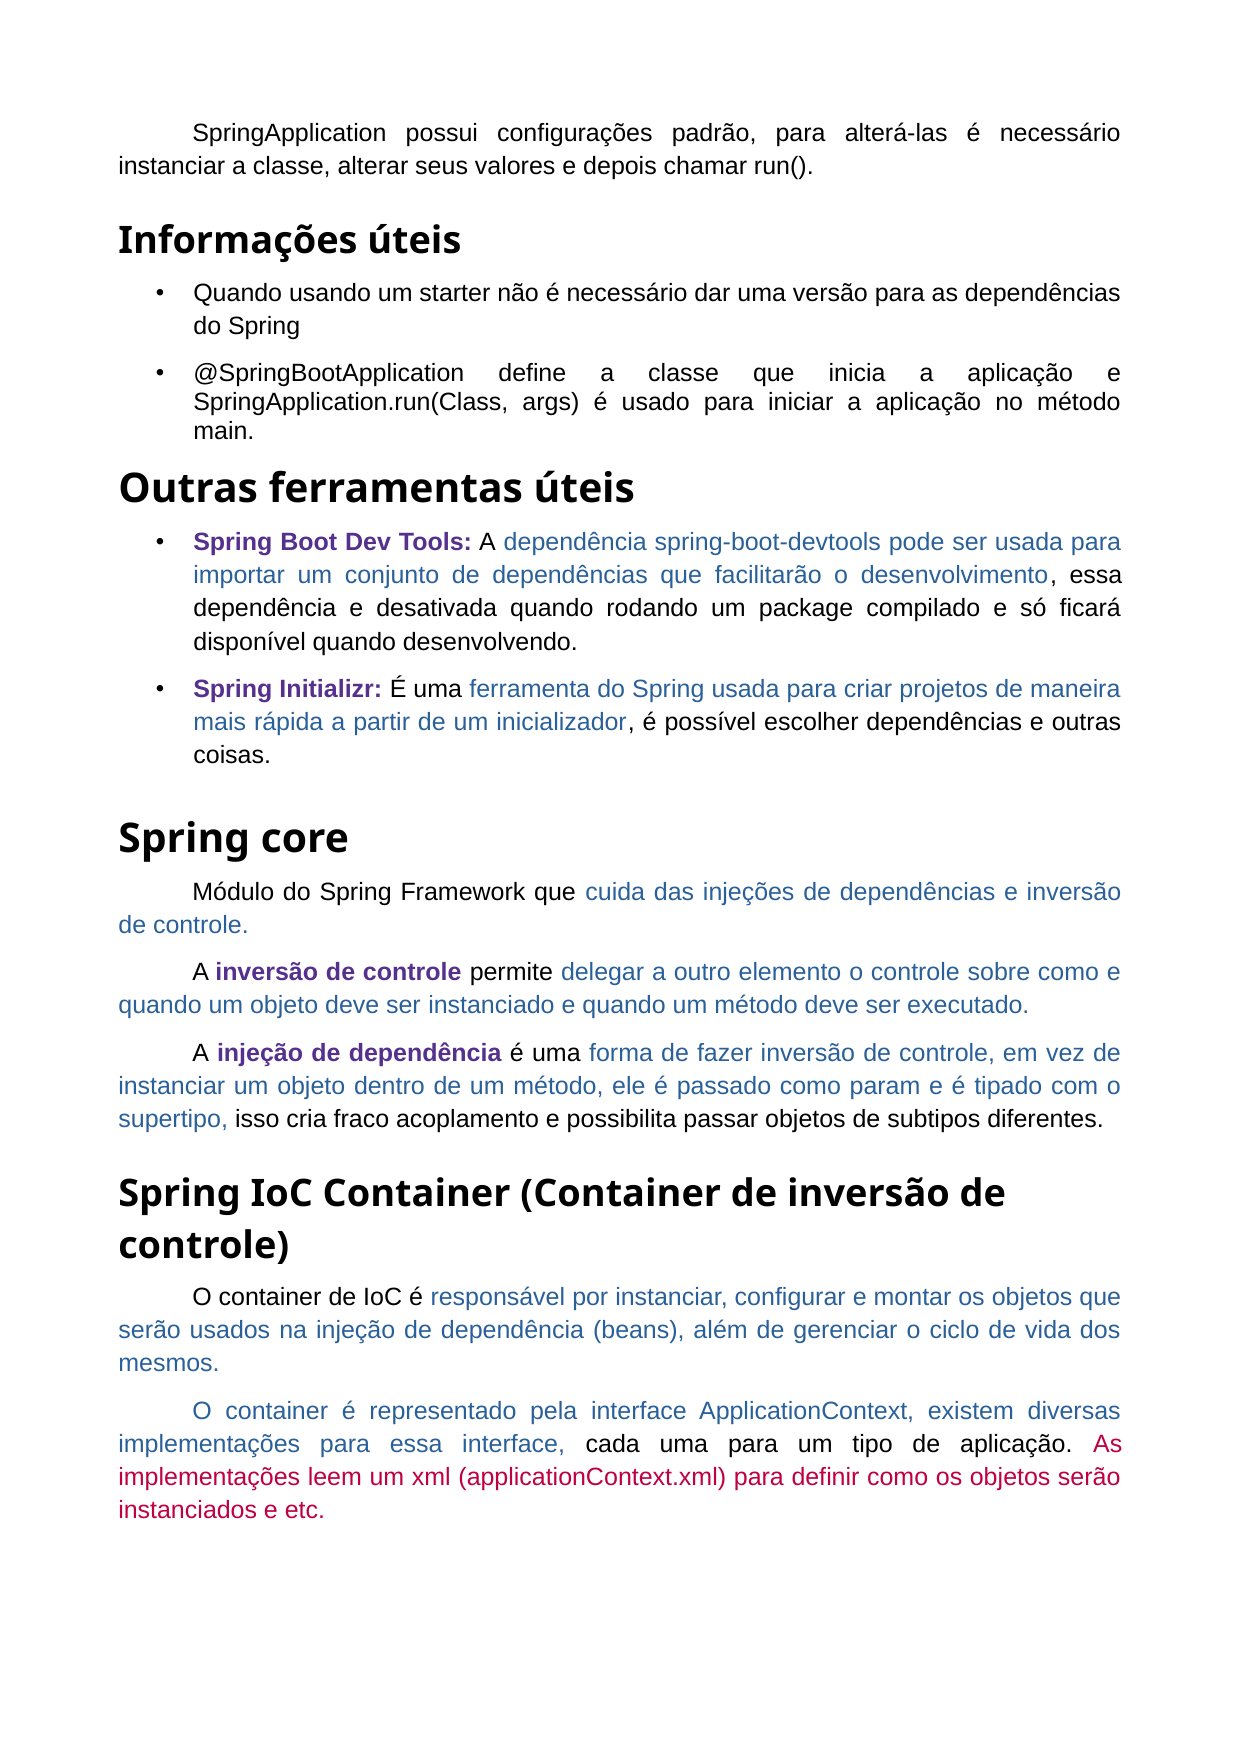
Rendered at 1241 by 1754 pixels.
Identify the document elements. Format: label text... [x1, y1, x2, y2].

text A inversão de controle permite delegar a outro elemento o controle sobre como e quando um objeto deve ser instanciado e quando um método deve ser executado. [118, 957, 1122, 1019]
text SpringApplication possui configurações padrão, para alterá-las é necessário instanciar a classe, alterar seus valores e depois chamar run(). [118, 118, 1122, 180]
list Spring Boot Dev Tools: A dependência spring-boot-devtools pode ser usada para importar um conjunto de dependências que facilitarão o desenvolvimento, essa dependência e desativada quando rodando um package compilado e só ficará disponível quando desenvolvendo. [156, 527, 1122, 655]
text O container é representado pela interface ApplicationContext, existem diversas implementações para essa interface, cada uma para um tipo de aplicação. As implementações leem um xml (applicationContext.xml) para definir como os objetos serão instanciados e etc. [118, 1396, 1122, 1523]
list Spring Initializr: É uma ferramenta do Spring usada para criar projetos de maneira mais rápida a partir de um inicializador, é possível escolher dependências e outras coisas. [156, 674, 1122, 769]
subtitle Spring IoC Container (Container de inversão de controle) [118, 1166, 1122, 1269]
text A injeção de dependência é uma forma de fazer inversão de controle, em vez de instanciar um objeto dentro de um método, ele é passado como param e é tipado com o supertipo, isso cria fraco acoplamento e possibilita passar objetos de subtipos diferentes. [118, 1038, 1122, 1133]
subtitle Informações úteis [118, 213, 1122, 265]
list @SpringBootApplication define a classe que inicia a aplicação e SpringApplication.run(Class, args) é usado para iniciar a aplicação no método main. [156, 358, 1122, 444]
subtitle Outras ferramentas úteis [118, 459, 1122, 515]
list Quando usando um starter não é necessário dar uma versão para as dependências do Spring [156, 277, 1122, 339]
text Módulo do Spring Framework que cuida das injeções de dependências e inversão de controle. [118, 877, 1122, 938]
text O container de IoC é responsável por instanciar, configurar e montar os objetos que serão usados na injeção de dependência (beans), além de gerenciar o ciclo de vida dos mesmos. [118, 1282, 1122, 1377]
subtitle Spring core [118, 809, 1122, 864]
